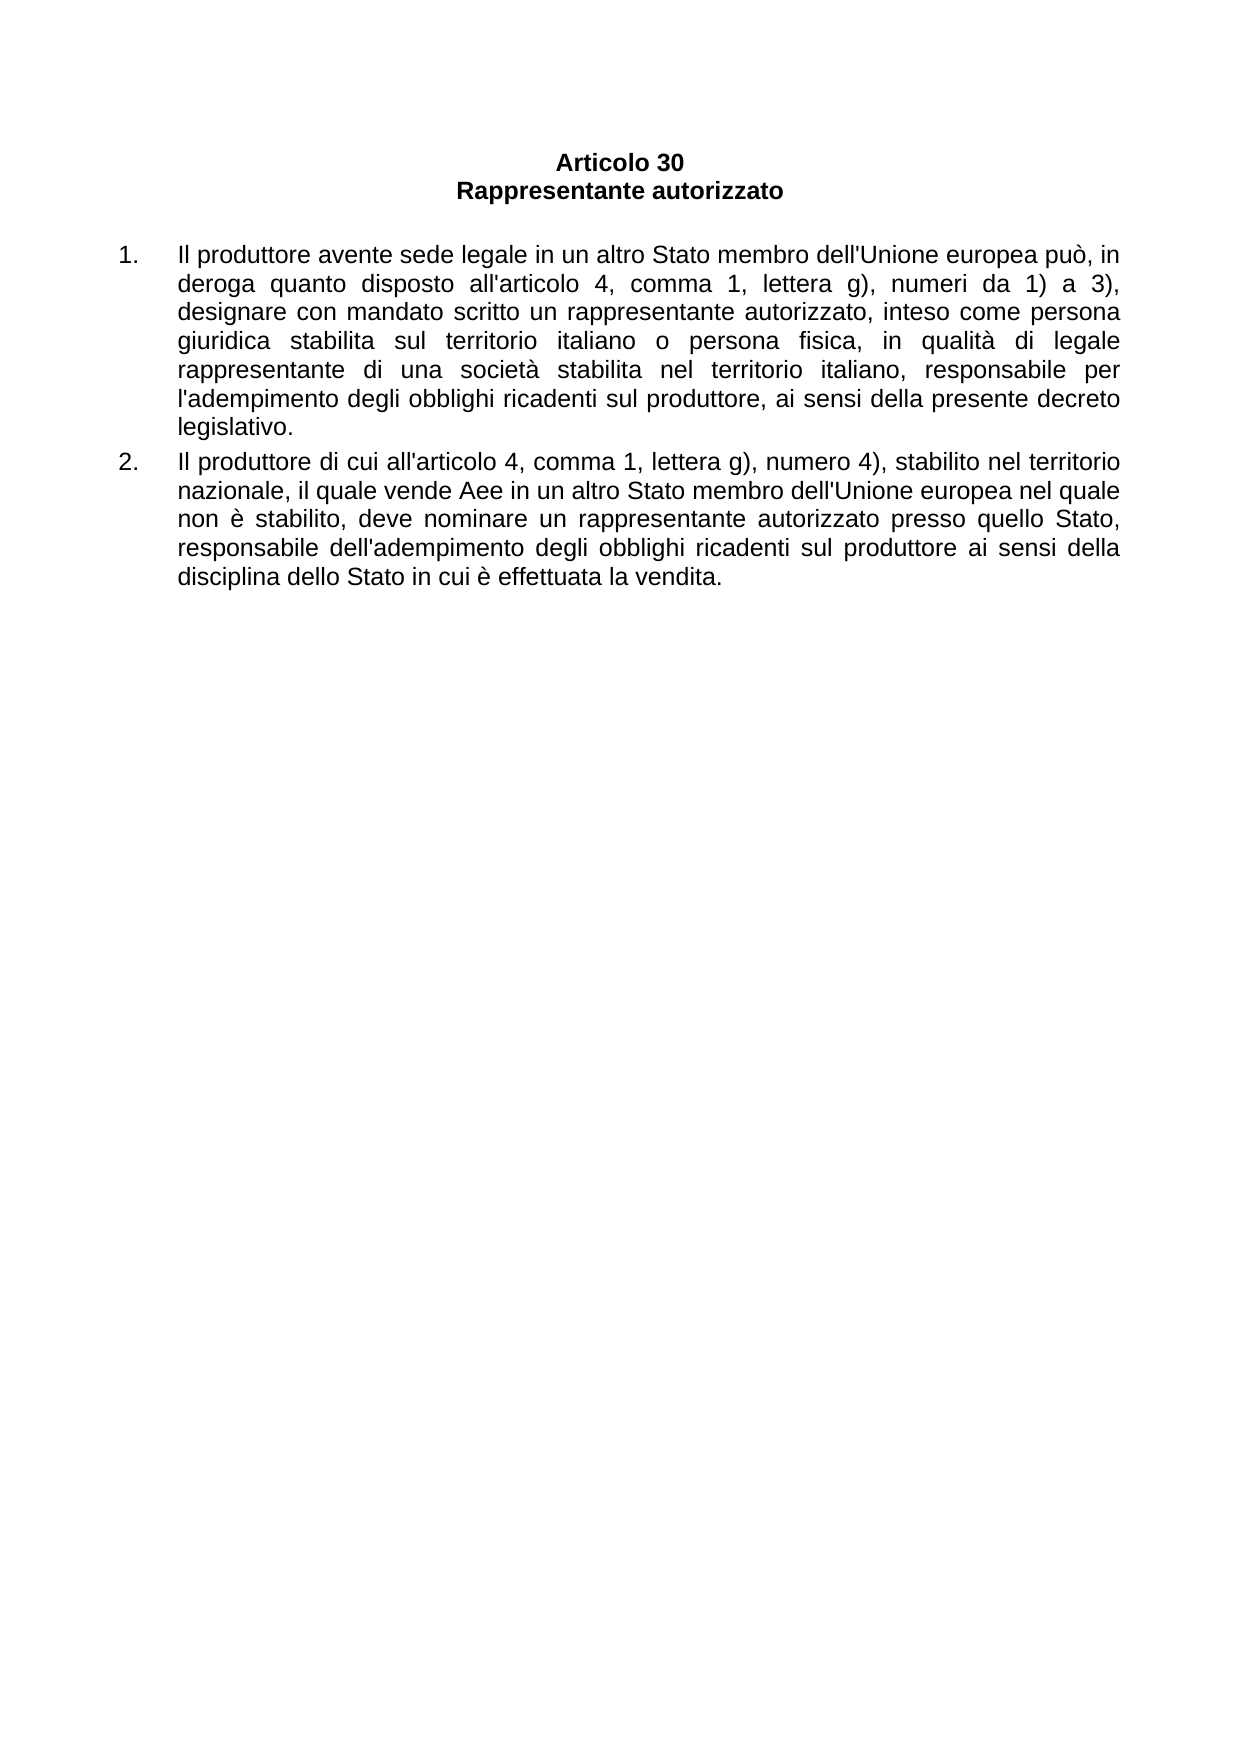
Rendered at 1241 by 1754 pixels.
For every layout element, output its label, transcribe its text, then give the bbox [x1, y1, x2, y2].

text 1. Il produttore avente sede legale in un altro Stato membro dell'Unione europea può, in deroga quanto disposto all'articolo 4, comma 1, lettera g), numeri da 1) a 3), designare con mandato scritto un rappresentante autorizzato, inteso come persona giuridica stabilita sul territorio italiano o persona fisica, in qualità di legale rappresentante di una società stabilita nel territorio italiano, responsabile per l'adempimento degli obblighi ricadenti sul produttore, ai sensi della presente decreto legislativo. [118, 240, 1122, 441]
text 2. Il produttore di cui all'articolo 4, comma 1, lettera g), numero 4), stabilito nel territorio nazionale, il quale vende Aee in un altro Stato membro dell'Unione europea nel quale non è stabilito, deve nominare un rappresentante autorizzato presso quello Stato, responsabile dell'adempimento degli obblighi ricadenti sul produttore ai sensi della disciplina dello Stato in cui è effettuata la vendita. [118, 447, 1122, 591]
subtitle Articolo 30 Rappresentante autorizzato [118, 148, 1122, 205]
